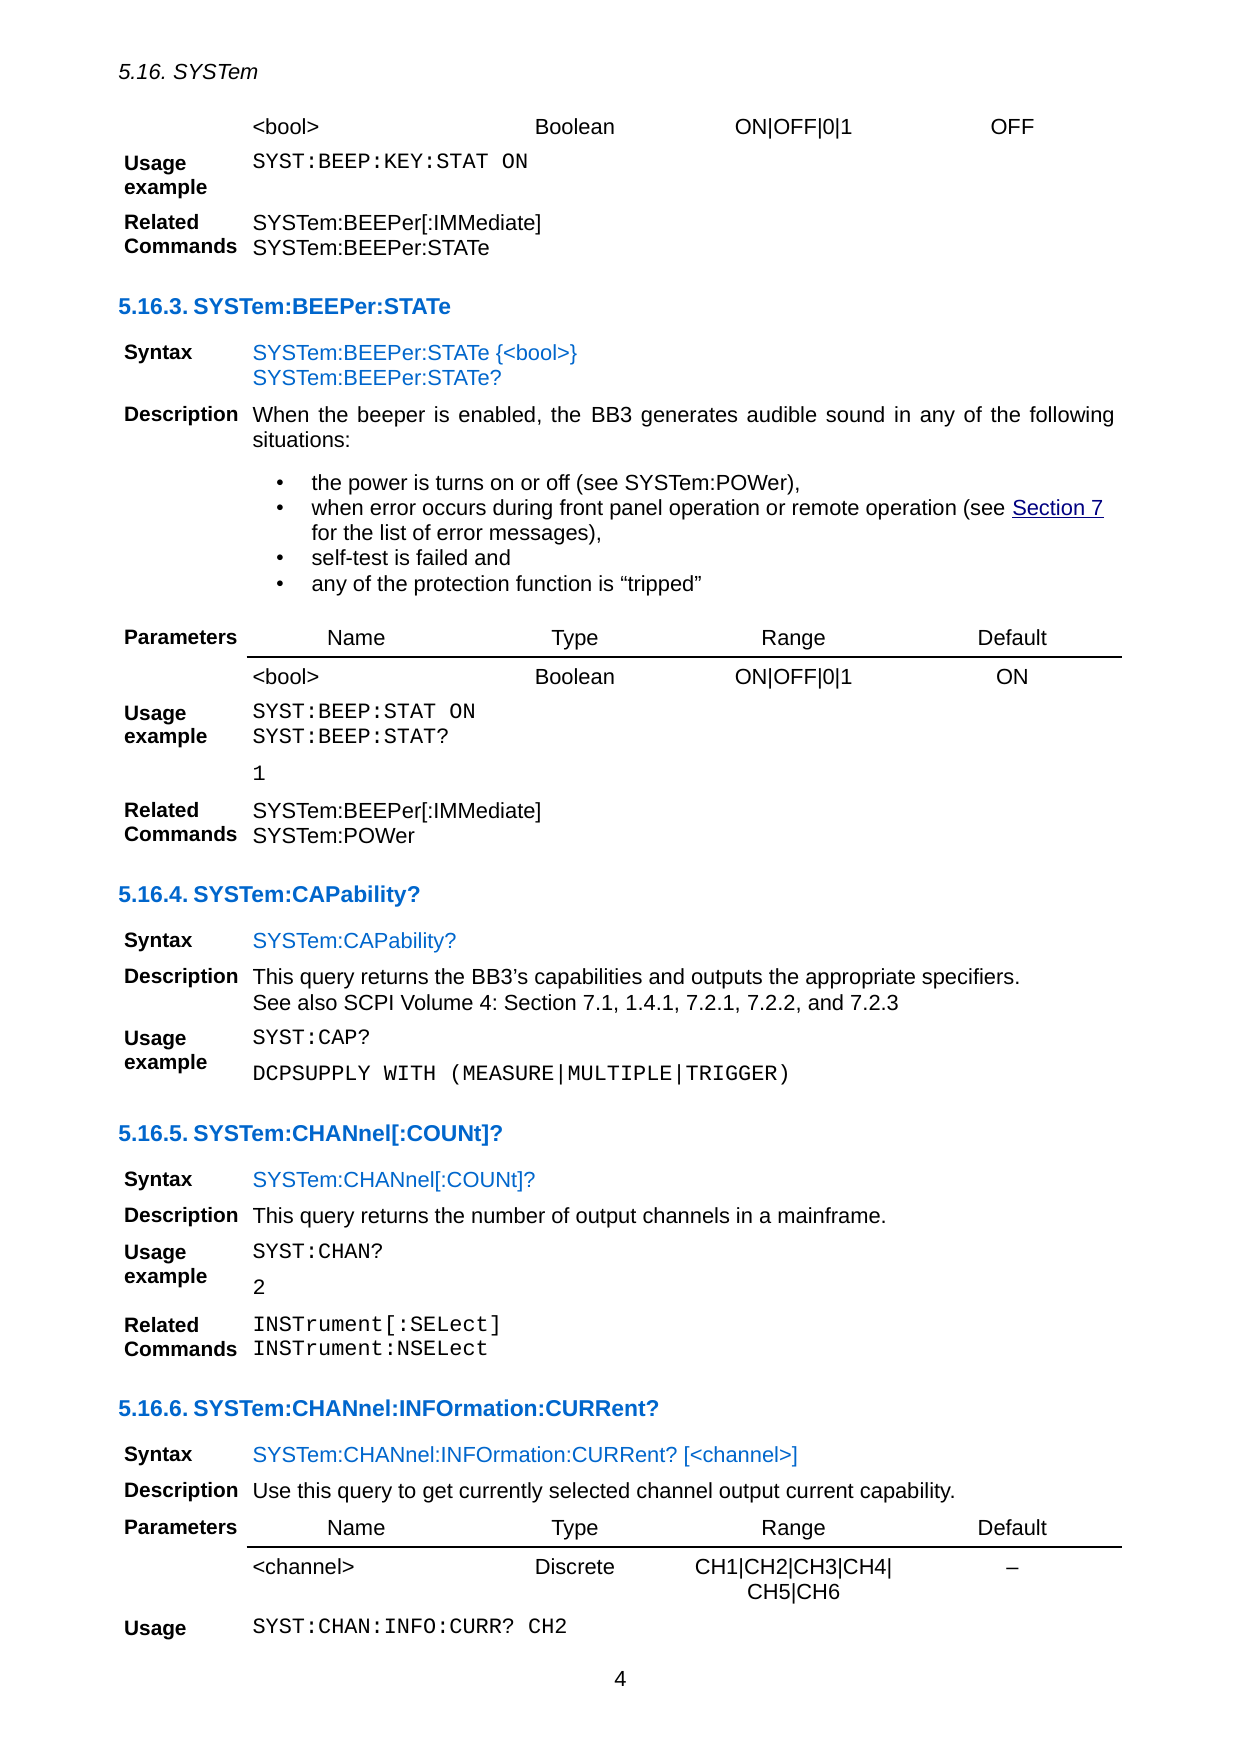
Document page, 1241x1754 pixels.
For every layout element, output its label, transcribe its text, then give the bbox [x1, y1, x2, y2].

table_header Syntax [118, 1436, 247, 1472]
table_cell SYSTem:BEEPer[:IMMediate] SYSTem:BEEPer:STATe [247, 204, 1122, 266]
table_cell Discrete [465, 1548, 684, 1610]
table_cell Description [118, 1198, 247, 1234]
table_cell Range [684, 619, 903, 656]
subtitle SYSTem:CAPability? [118, 881, 1122, 907]
table_cell Type [465, 1509, 684, 1546]
table_cell INSTrument[:SELect] INSTrument:NSELect [247, 1307, 1122, 1368]
table_cell CH1|CH2|CH3|CH4|CH5|CH6 [684, 1548, 903, 1610]
table_header Syntax [118, 1161, 247, 1197]
table_header Syntax [118, 334, 247, 396]
table_cell OFF [903, 106, 1122, 145]
table_header Syntax [118, 922, 247, 958]
table_cell SYSTem:BEEPer[:IMMediate] SYSTem:POWer [247, 792, 1122, 854]
table_cell When the beeper is enabled, the BB3 generates audible sound in any of the following situations: the power is turns on or off (see SYSTem:POWer), when error occurs during front panel operation or remote operation (see Section 7 for the list of error messages), self-test is failed and any of the protection function is “tripped” [247, 396, 1122, 619]
table_cell This query returns the number of output channels in a mainframe. [247, 1198, 1122, 1234]
table_cell This query returns the BB3’s capabilities and outputs the appropriate specifiers. See also SCPI Volume 4: Section 7.1, 1.4.1, 7.2.1, 7.2.2, and 7.2.3 [247, 959, 1122, 1020]
table_cell SYST:BEEP:KEY:STAT ON [247, 145, 1122, 204]
table_cell Boolean [465, 106, 684, 145]
table_cell Use this query to get currently selected channel output current capability. [247, 1473, 1122, 1509]
table_cell Type [465, 619, 684, 656]
table_cell SYST:CAP? DCPSUPPLY WITH (MEASURE|MULTIPLE|TRIGGER) [247, 1020, 1122, 1093]
table_cell Default [903, 1509, 1122, 1546]
table_cell Description [118, 396, 247, 619]
table_cell ON|OFF|0|1 [684, 658, 903, 694]
table_cell ON|OFF|0|1 [684, 106, 903, 145]
table_cell SYST:CHAN:INFO:CURR? CH2 [247, 1610, 1122, 1646]
table_cell Range [684, 1509, 903, 1546]
table_cell Related Commands [118, 792, 247, 854]
subtitle SYSTem:CHANnel[:COUNt]? [118, 1120, 1122, 1146]
table_cell Name [247, 1509, 465, 1546]
table_cell <bool> [247, 658, 465, 694]
table_cell Parameters [118, 619, 247, 694]
table_cell Usage [118, 1610, 247, 1646]
table_cell Boolean [465, 658, 684, 694]
table_cell Description [118, 1473, 247, 1509]
table_header SYSTem:CHANnel[:COUNt]? [247, 1161, 1122, 1197]
table_cell [118, 106, 247, 145]
table_cell Parameters [118, 1509, 247, 1610]
table_cell Related Commands [118, 1307, 247, 1368]
table_cell <channel> [247, 1548, 465, 1610]
table_cell Usage example [118, 145, 247, 204]
table_cell Usage example [118, 695, 247, 792]
table_cell Description [118, 959, 247, 1020]
table_cell Default [903, 619, 1122, 656]
table_cell – [903, 1548, 1122, 1610]
table_cell Related Commands [118, 204, 247, 266]
subtitle SYSTem:CHANnel:INFOrmation:CURRent? [118, 1394, 1122, 1421]
table_cell ON [903, 658, 1122, 694]
table_header SYSTem:CAPability? [247, 922, 1122, 958]
table_header SYSTem:CHANnel:INFOrmation:CURRent? [<channel>] [247, 1436, 1122, 1472]
table_cell Name [247, 619, 465, 656]
subtitle SYSTem:BEEPer:STATe [118, 293, 1122, 319]
table_cell SYST:BEEP:STAT ON SYST:BEEP:STAT? 1 [247, 695, 1122, 792]
table_cell <bool> [247, 106, 465, 145]
table_cell Usage example [118, 1020, 247, 1093]
table_header SYSTem:BEEPer:STATe {<bool>} SYSTem:BEEPer:STATe? [247, 334, 1122, 396]
table_cell SYST:CHAN? 2 [247, 1234, 1122, 1307]
table_cell Usage example [118, 1234, 247, 1307]
